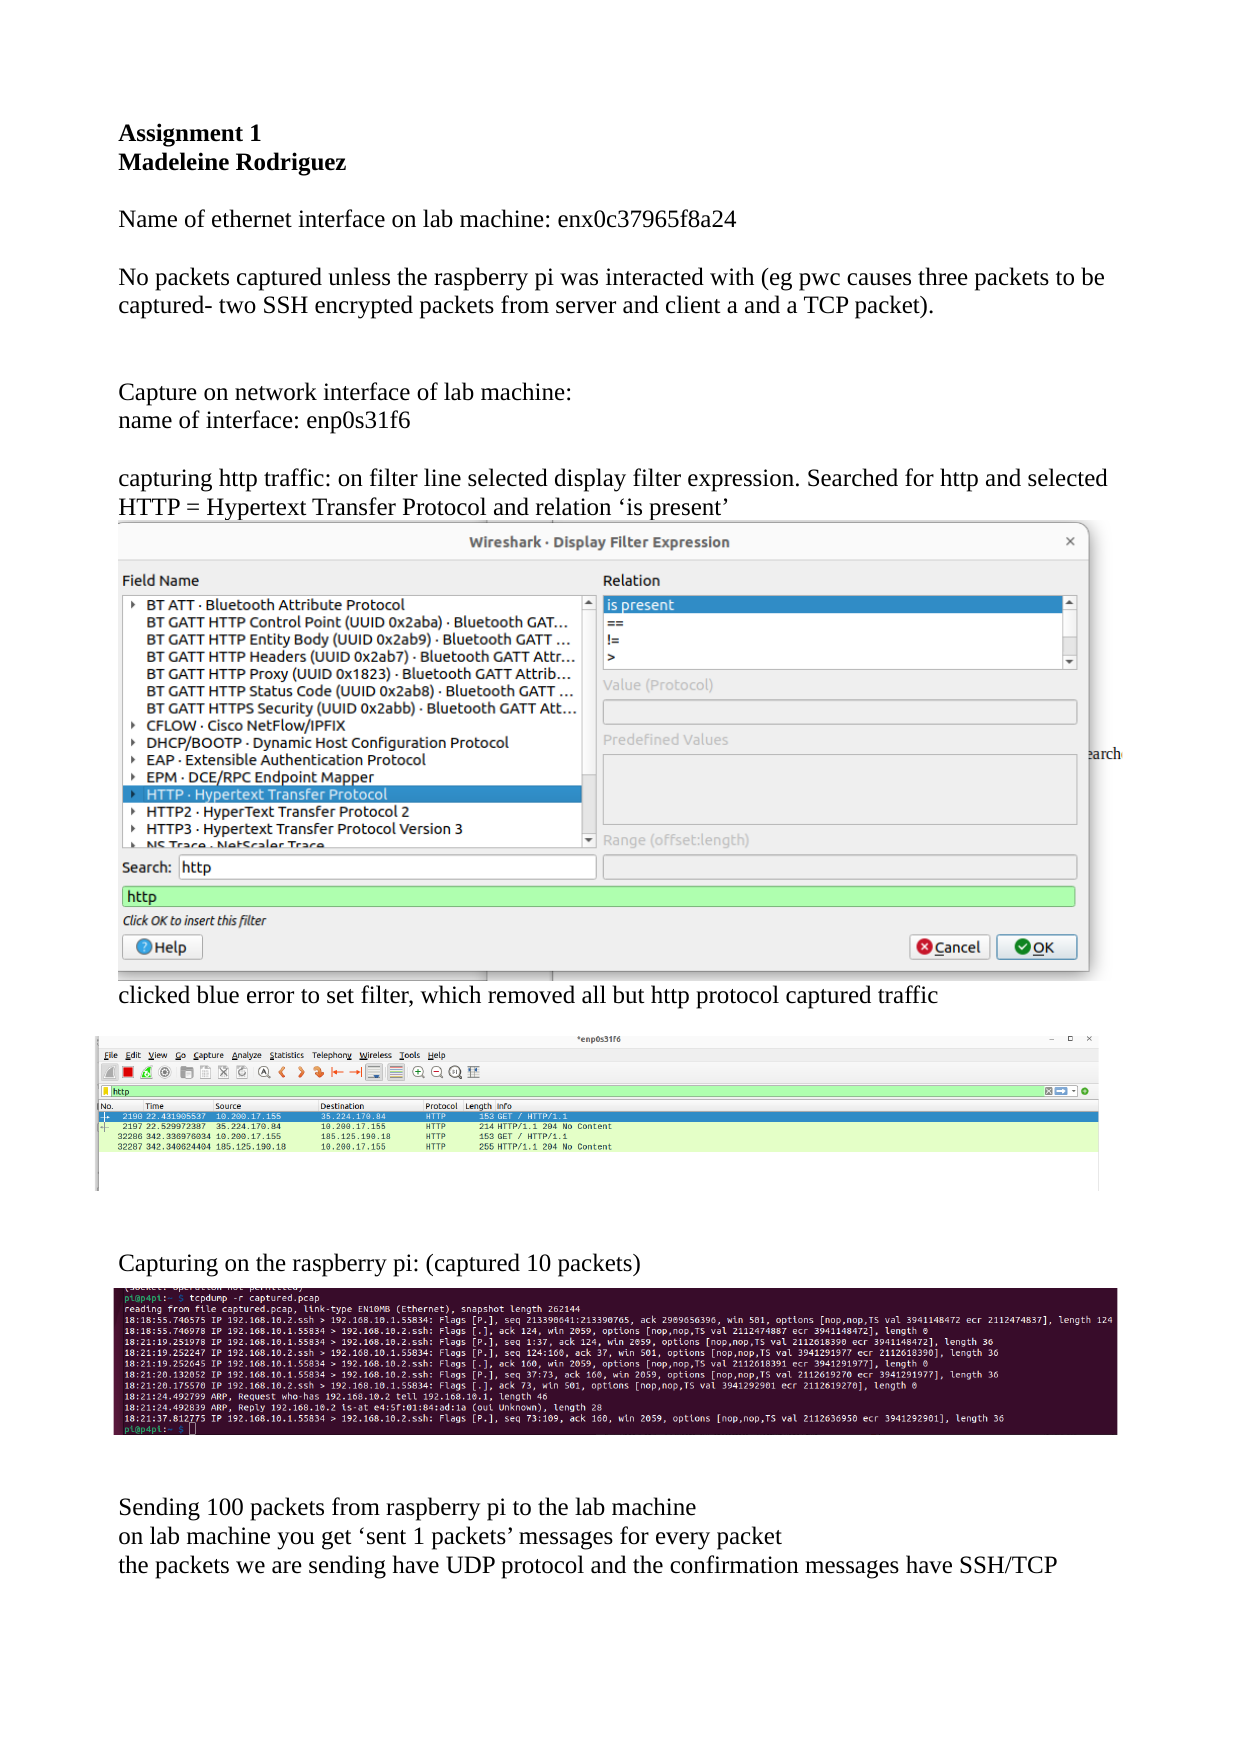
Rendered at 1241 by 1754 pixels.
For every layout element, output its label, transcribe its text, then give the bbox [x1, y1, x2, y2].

text No packets captured unless the raspberry pi was interacted with (eg pwc causes three packets to be captured- two SSH encrypted packets from server and client a and a TCP packet). [118, 262, 1122, 319]
text the packets we are sending have UDP protocol and the confirmation messages have SSH/TCP [118, 1550, 1122, 1578]
text Name of ethernet interface on lab machine: enx0c37965f8a24 [118, 204, 1122, 233]
text name of interface: enp0s31f6 [118, 406, 1122, 434]
text Sending 100 packets from raspberry pi to the lab machine [118, 1492, 1122, 1521]
text on lab machine you get ‘sent 1 packets’ messages for every packet [118, 1521, 1122, 1550]
text Capture on network interface of lab machine: [118, 377, 1122, 406]
picture [118, 520, 1123, 981]
text Madeleine Rodriguez [118, 147, 1122, 176]
text clicked blue error to set filter, which removed all but http protocol captured traffic [118, 981, 1122, 1009]
picture [113, 1288, 1118, 1435]
text Capturing on the raspberry pi: (captured 10 packets) [118, 1248, 1122, 1277]
text Assignment 1 [118, 118, 1122, 147]
text capturing http traffic: on filter line selected display filter expression. Searched for http and selected HTTP = Hypertext Transfer Protocol and relation ‘is present’ [118, 463, 1122, 520]
picture [94, 1036, 1099, 1191]
